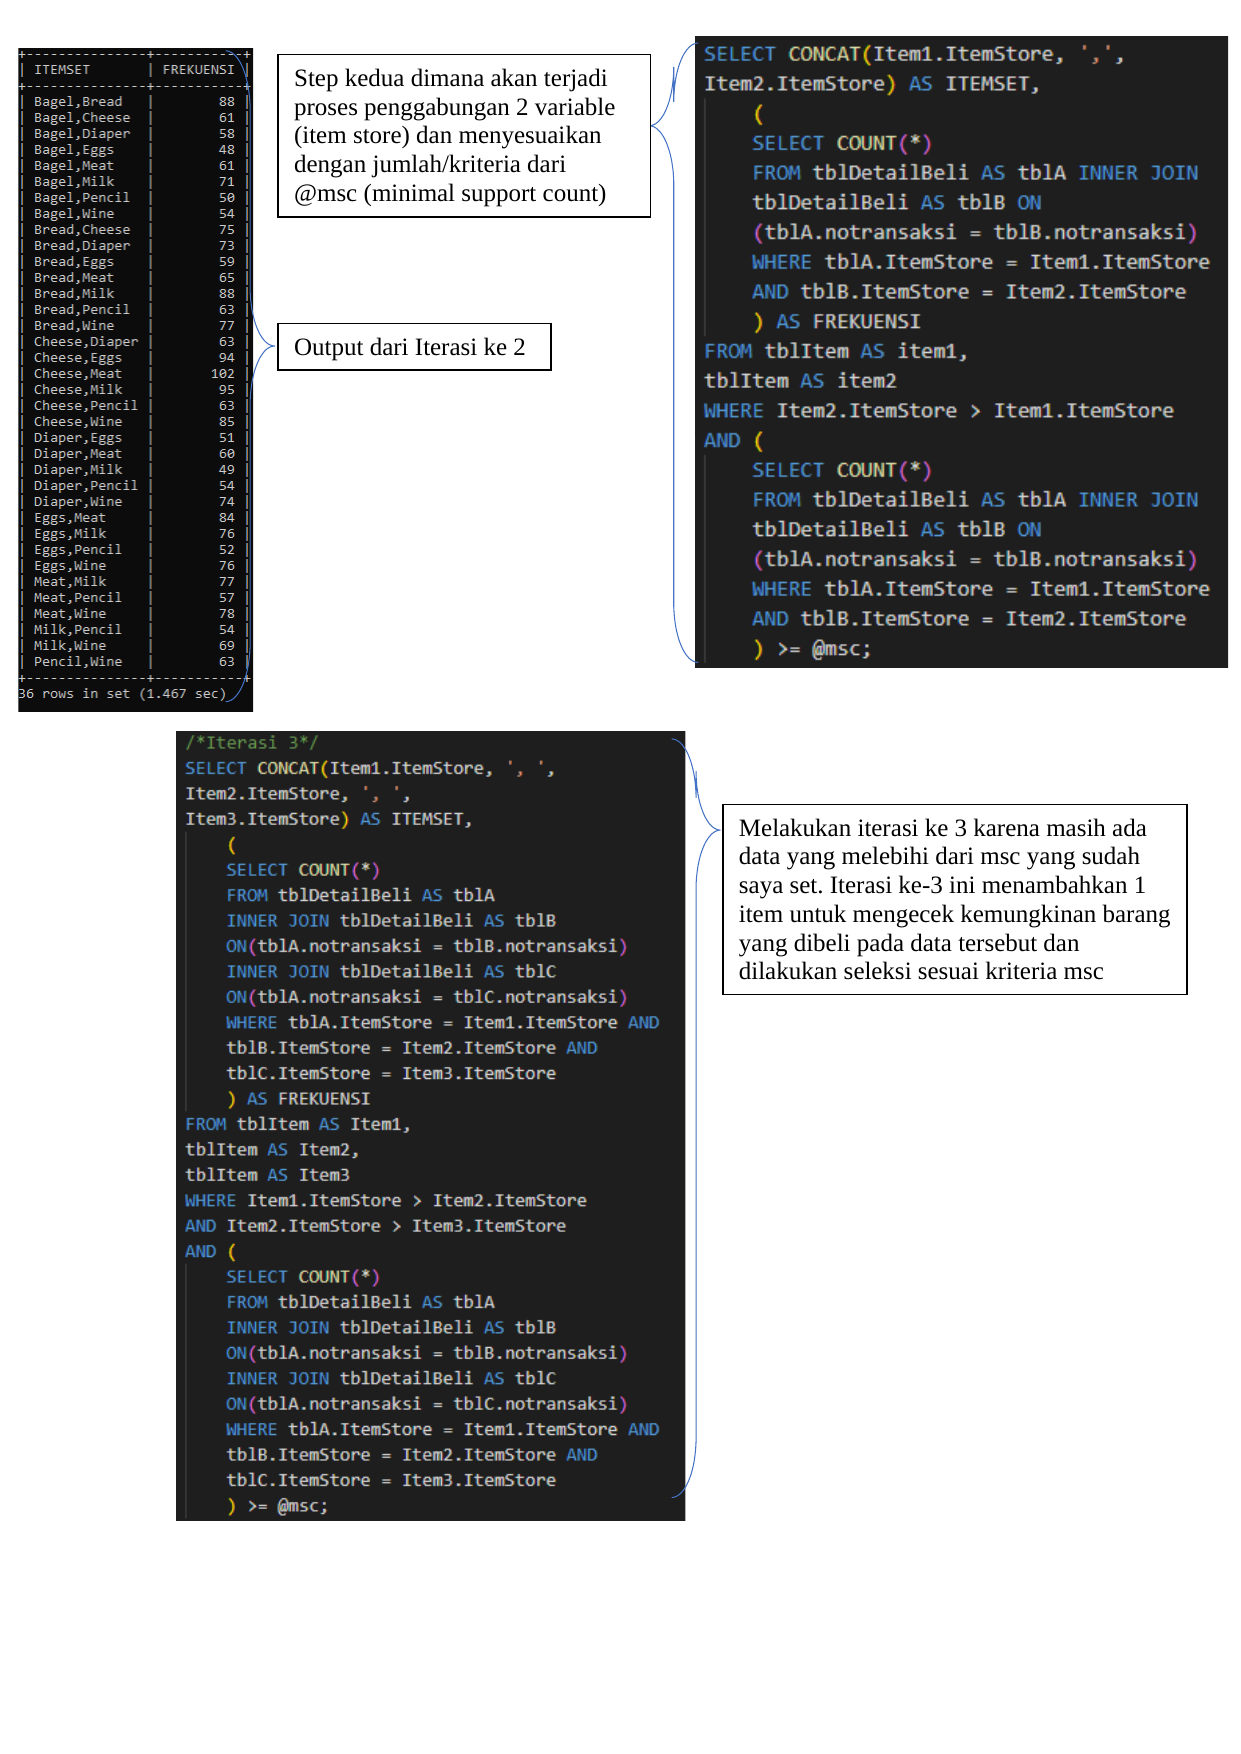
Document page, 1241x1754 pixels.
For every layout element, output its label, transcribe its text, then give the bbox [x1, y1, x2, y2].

text Melakukan iterasi ke 3 karena masih ada data yang melebihi dari msc yang sudah saya set. Iterasi ke-3 ini menambahkan 1 item untuk mengecek kemungkinan barang yang dibeli pada data tersebut dan dilakukan seleksi sesuai kriteria msc [739, 813, 1171, 985]
text Output dari Iterasi ke 2 [294, 332, 535, 360]
text Step kedua dimana akan terjadi proses penggabungan 2 variable (item store) dan menyesuaikan dengan jumlah/kriteria dari @msc (minimal support count) [294, 63, 635, 207]
